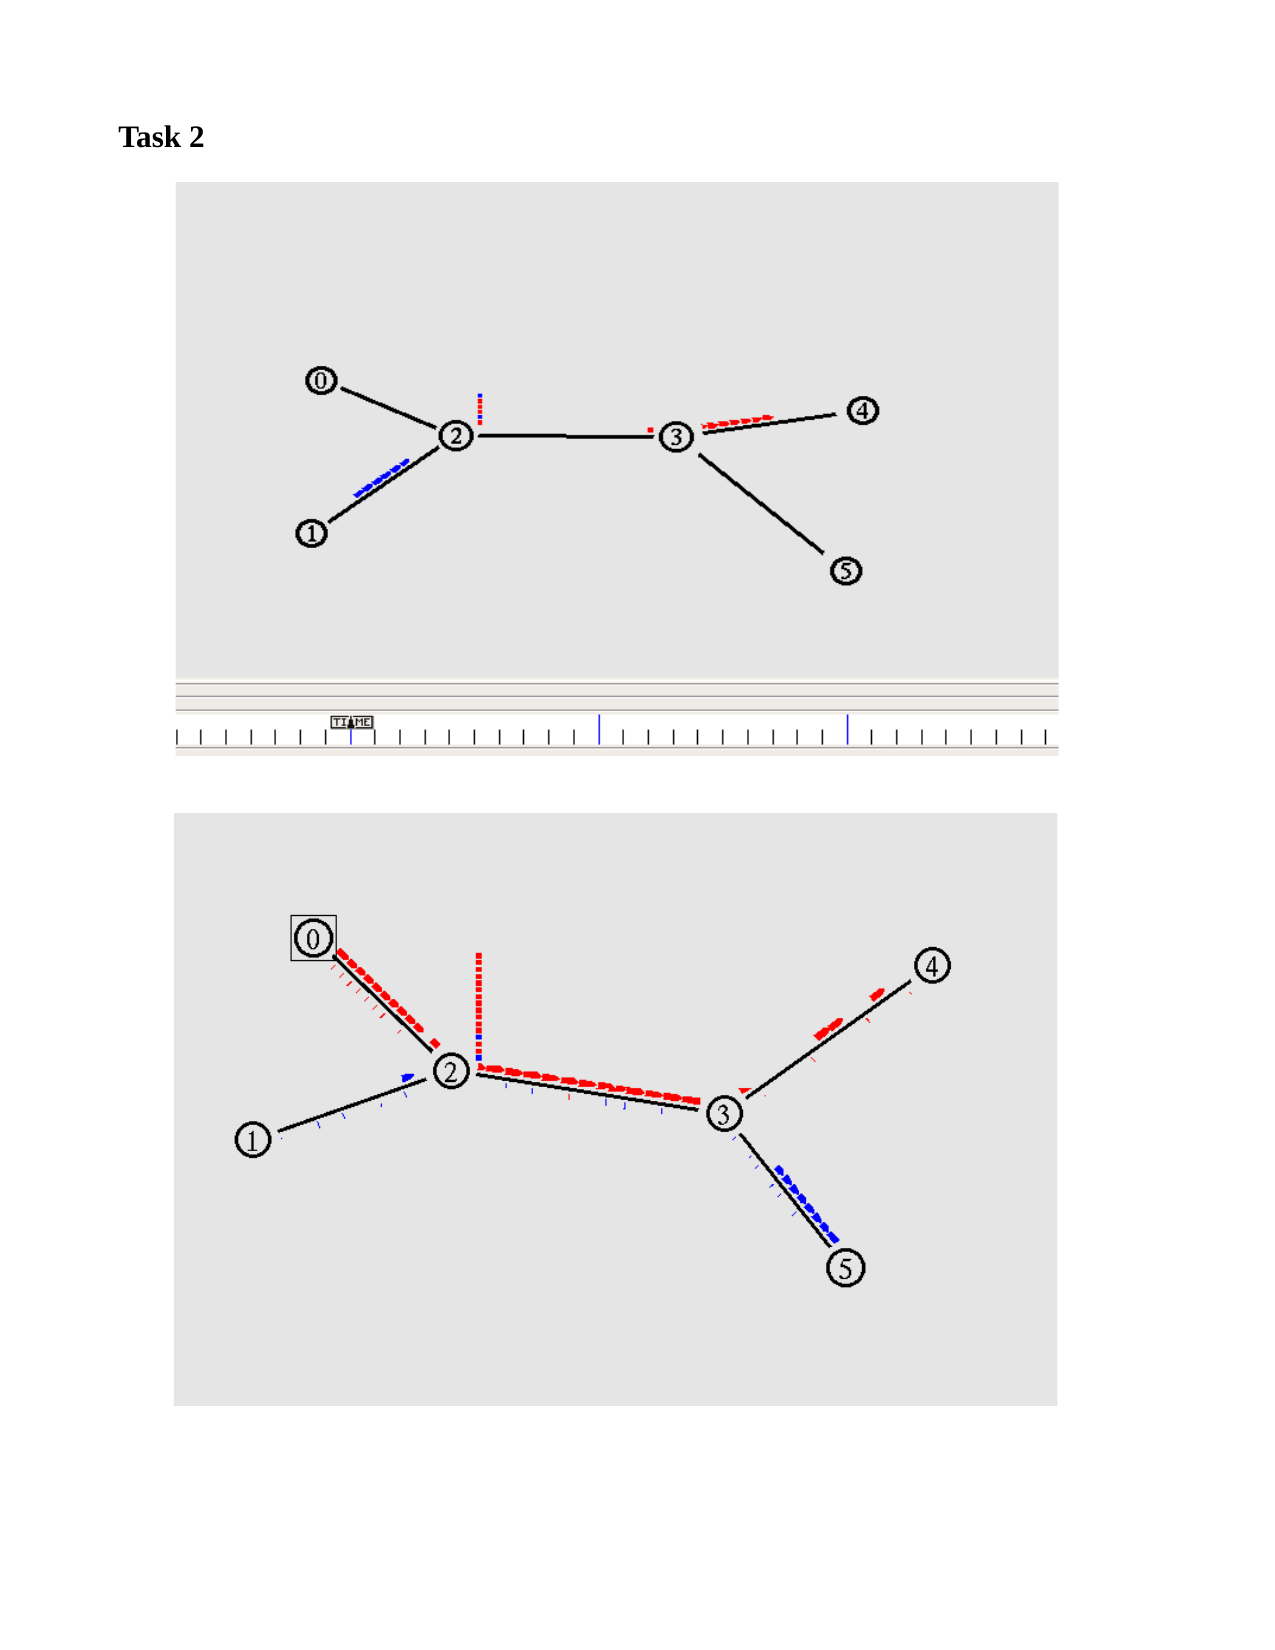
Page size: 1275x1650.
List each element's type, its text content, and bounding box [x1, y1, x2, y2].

picture [175, 182, 1059, 756]
picture [173, 813, 1058, 1406]
text Task 2 [118, 118, 1157, 154]
